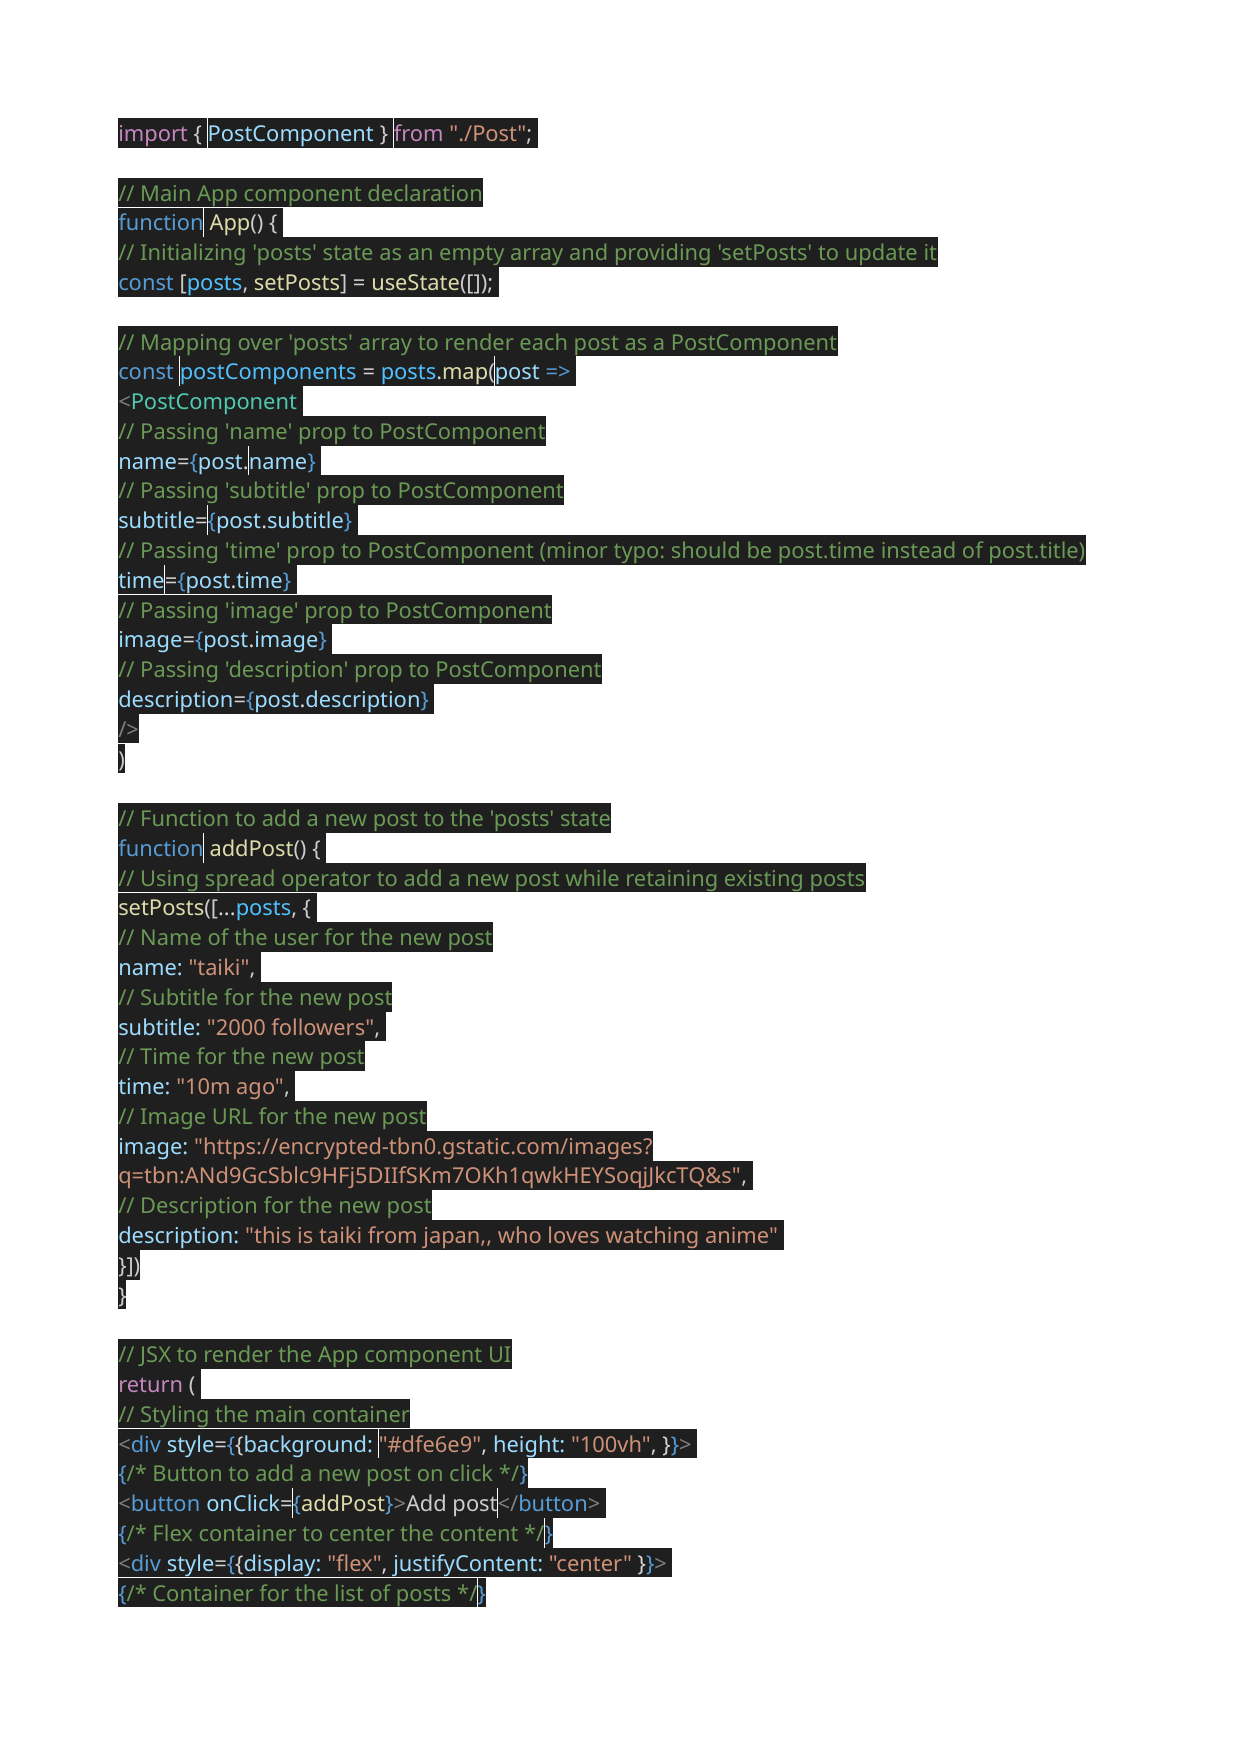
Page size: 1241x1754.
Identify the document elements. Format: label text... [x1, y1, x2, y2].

text const postComponents = posts.map(post => [118, 356, 1122, 386]
text image={post.image} [118, 624, 1122, 654]
text {/* Flex container to center the content */} [118, 1518, 1122, 1548]
text /> [118, 714, 1122, 743]
text // Passing 'description' prop to PostComponent [118, 654, 1122, 684]
text return ( [118, 1369, 1122, 1399]
text ) [118, 743, 1122, 773]
text <div style={{display: "flex", justifyContent: "center" }}> [118, 1548, 1122, 1577]
text name: "taiki", [118, 952, 1122, 982]
text function addPost() { [118, 833, 1122, 863]
text // Main App component declaration [118, 178, 1122, 207]
text // Passing 'name' prop to PostComponent [118, 416, 1122, 446]
text const [posts, setPosts] = useState([]); [118, 267, 1122, 297]
text time: "10m ago", [118, 1071, 1122, 1101]
text {/* Container for the list of posts */} [118, 1577, 1122, 1607]
text description={post.description} [118, 684, 1122, 714]
text // Passing 'time' prop to PostComponent (minor typo: should be post.time instead of post.title) [118, 535, 1122, 565]
text // Passing 'image' prop to PostComponent [118, 594, 1122, 624]
text name={post.name} [118, 446, 1122, 475]
text // Mapping over 'posts' array to render each post as a PostComponent [118, 326, 1122, 356]
text }]) [118, 1250, 1122, 1280]
text // JSX to render the App component UI [118, 1339, 1122, 1369]
text // Function to add a new post to the 'posts' state [118, 803, 1122, 833]
text import { PostComponent } from "./Post"; [118, 118, 1122, 148]
text // Name of the user for the new post [118, 922, 1122, 952]
text <div style={{background: "#dfe6e9", height: "100vh", }}> [118, 1428, 1122, 1458]
text function App() { [118, 207, 1122, 237]
text <PostComponent [118, 386, 1122, 416]
text time={post.time} [118, 565, 1122, 594]
text subtitle={post.subtitle} [118, 505, 1122, 535]
text // Description for the new post [118, 1190, 1122, 1220]
text {/* Button to add a new post on click */} [118, 1458, 1122, 1488]
text // Styling the main container [118, 1399, 1122, 1428]
text // Subtitle for the new post [118, 982, 1122, 1012]
text image: "https://encrypted-tbn0.gstatic.com/images?q=tbn:ANd9GcSblc9HFj5DIIfSKm7OKh1qwkHEYSoqjJkcTQ&s", [118, 1131, 1122, 1190]
text setPosts([...posts, { [118, 892, 1122, 922]
text description: "this is taiki from japan,, who loves watching anime" [118, 1220, 1122, 1250]
text // Initializing 'posts' state as an empty array and providing 'setPosts' to update it [118, 237, 1122, 267]
text } [118, 1280, 1122, 1309]
text subtitle: "2000 followers", [118, 1012, 1122, 1041]
text // Using spread operator to add a new post while retaining existing posts [118, 863, 1122, 892]
text // Image URL for the new post [118, 1101, 1122, 1131]
text // Passing 'subtitle' prop to PostComponent [118, 475, 1122, 505]
text <button onClick={addPost}>Add post</button> [118, 1488, 1122, 1518]
text // Time for the new post [118, 1041, 1122, 1071]
